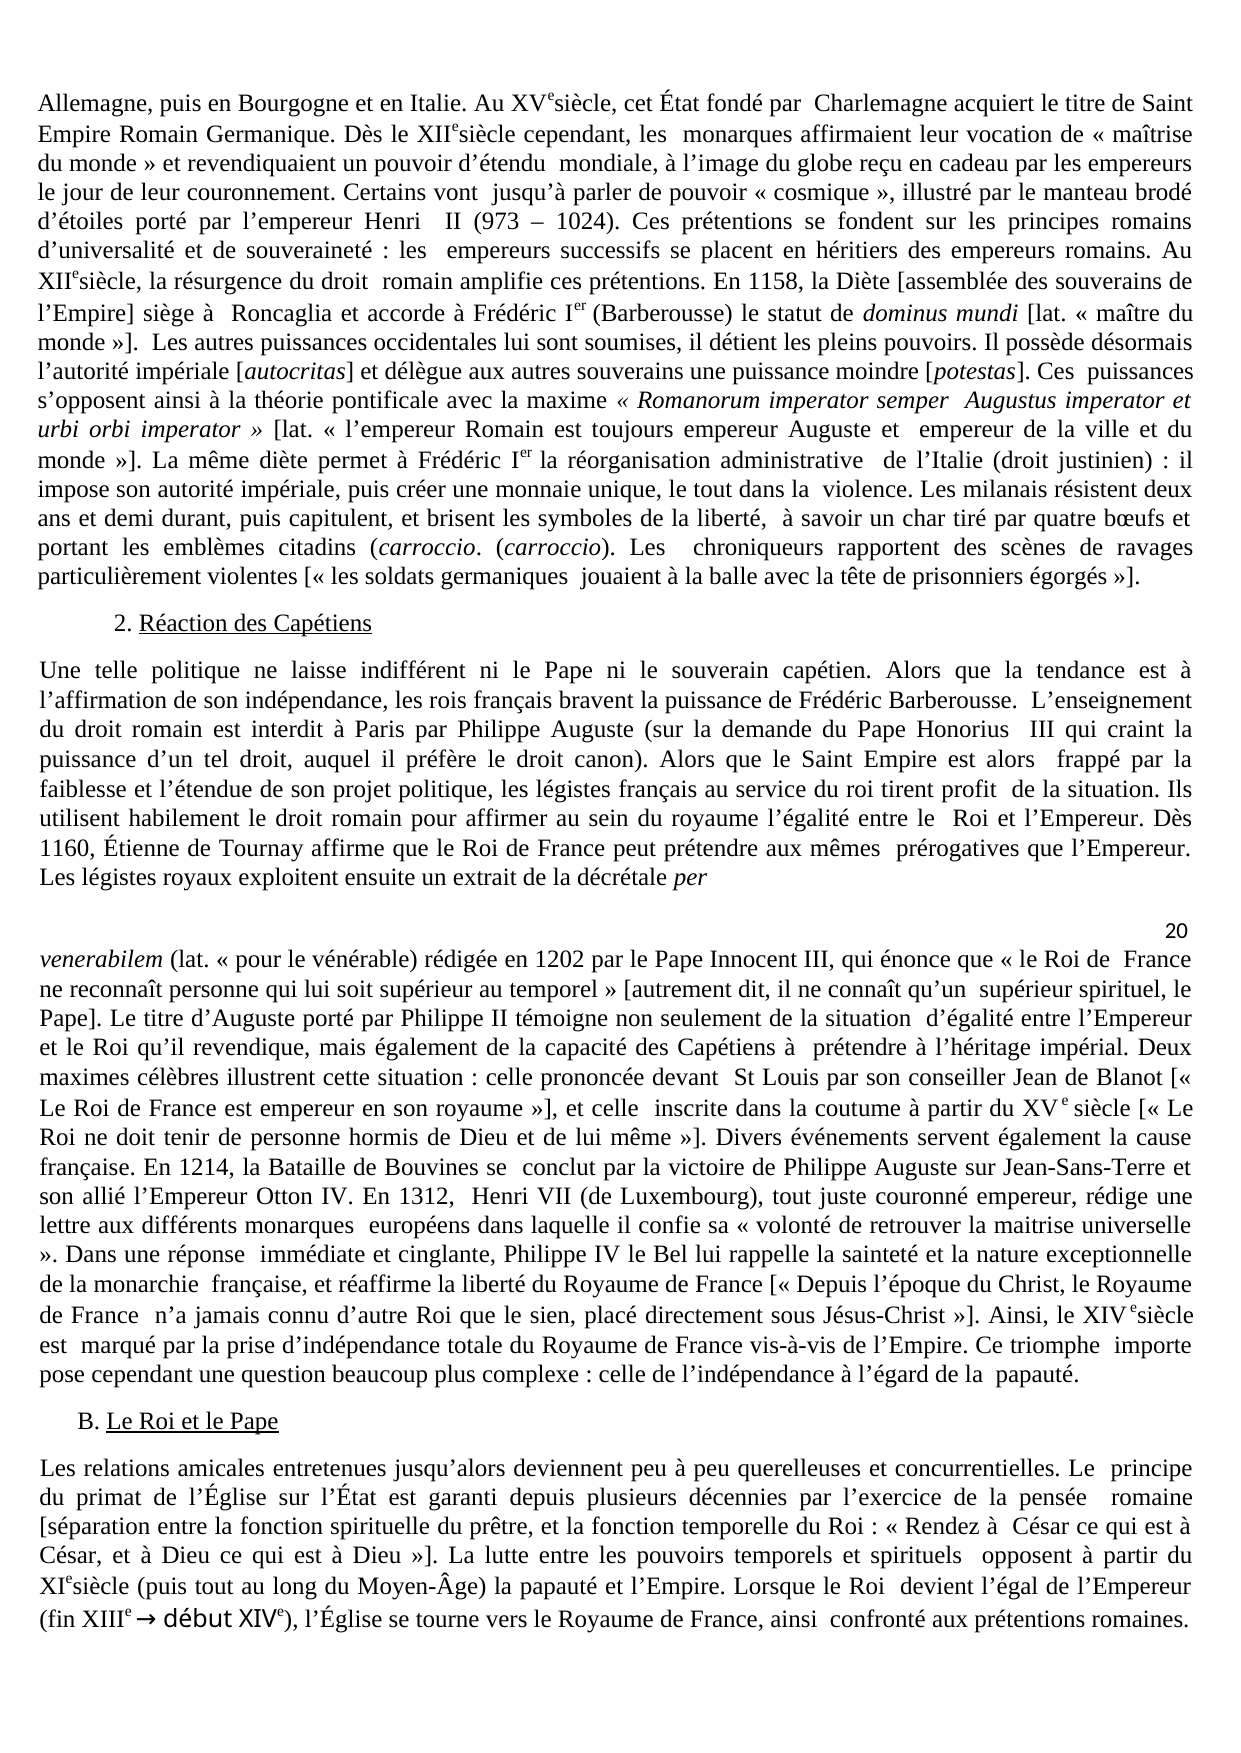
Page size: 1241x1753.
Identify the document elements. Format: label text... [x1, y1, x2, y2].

text Une telle politique ne laisse indifférent ni le Pape ni le souverain capétien. Alors que la tendance est à l’affirmation de son indépendance, les rois français bravent la puissance de Frédéric Barberousse. L’enseignement du droit romain est interdit à Paris par Philippe Auguste (sur la demande du Pape Honorius III qui craint la puissance d’un tel droit, auquel il préfère le droit canon). Alors que le Saint Empire est alors frappé par la faiblesse et l’étendue de son projet politique, les légistes français au service du roi tirent profit de la situation. Ils utilisent habilement le droit romain pour affirmer au sein du royaume l’égalité entre le Roi et l’Empereur. Dès 1160, Étienne de Tournay affirme que le Roi de France peut prétendre aux mêmes prérogatives que l’Empereur. Les légistes royaux exploitent ensuite un extrait de la décrétale per [39, 655, 1194, 891]
text B. Le Roi et le Pape [77, 1406, 1193, 1435]
text venerabilem (lat. « pour le vénérable) rédigée en 1202 par le Pape Innocent III, qui énonce que « le Roi de France ne reconnaît personne qui lui soit supérieur au temporel » [autrement dit, il ne connaît qu’un supérieur spirituel, le Pape]. Le titre d’Auguste porté par Philippe II témoigne non seulement de la situation d’égalité entre l’Empereur et le Roi qu’il revendique, mais également de la capacité des Capétiens à prétendre à l’héritage impérial. Deux maximes célèbres illustrent cette situation : celle prononcée devant St Louis par son conseiller Jean de Blanot [« Le Roi de France est empereur en son royaume »], et celle inscrite dans la coutume à partir du XVe siècle [« Le Roi ne doit tenir de personne hormis de Dieu et de lui même »]. Divers événements servent également la cause française. En 1214, la Bataille de Bouvines se conclut par la victoire de Philippe Auguste sur Jean-Sans-Terre et son allié l’Empereur Otton IV. En 1312, Henri VII (de Luxembourg), tout juste couronné empereur, rédige une lettre aux différents monarques européens dans laquelle il confie sa « volonté de retrouver la maitrise universelle ». Dans une réponse immédiate et cinglante, Philippe IV le Bel lui rappelle la sainteté et la nature exceptionnelle de la monarchie française, et réaffirme la liberté du Royaume de France [« Depuis l’époque du Christ, le Royaume de France n’a jamais connu d’autre Roi que le sien, placé directement sous Jésus-Christ »]. Ainsi, le XIVesiècle est marqué par la prise d’indépendance totale du Royaume de France vis-à-vis de l’Empire. Ce triomphe importe pose cependant une question beaucoup plus complexe : celle de l’indépendance à l’égard de la papauté. [39, 944, 1194, 1388]
text Les relations amicales entretenues jusqu’alors deviennent peu à peu querelleuses et concurrentielles. Le principe du primat de l’Église sur l’État est garanti depuis plusieurs décennies par l’exercice de la pensée romaine [séparation entre la fonction spirituelle du prêtre, et la fonction temporelle du Roi : « Rendez à César ce qui est à César, et à Dieu ce qui est à Dieu »]. La lutte entre les pouvoirs temporels et spirituels opposent à partir du XIesiècle (puis tout au long du Moyen-Âge) la papauté et l’Empire. Lorsque le Roi devient l’égal de l’Empereur (fin XIIIe → début XIVe), l’Église se tourne vers le Royaume de France, ainsi confronté aux prétentions romaines. [39, 1453, 1193, 1635]
text Allemagne, puis en Bourgogne et en Italie. Au XVesiècle, cet État fondé par Charlemagne acquiert le titre de Saint Empire Romain Germanique. Dès le XIIesiècle cependant, les monarques affirmaient leur vocation de « maîtrise du monde » et revendiquaient un pouvoir d’étendu mondiale, à l’image du globe reçu en cadeau par les empereurs le jour de leur couronnement. Certains vont jusqu’à parler de pouvoir « cosmique », illustré par le manteau brodé d’étoiles porté par l’empereur Henri II (973 – 1024). Ces prétentions se fondent sur les principes romains d’universalité et de souveraineté : les empereurs successifs se placent en héritiers des empereurs romains. Au XIIesiècle, la résurgence du droit romain amplifie ces prétentions. En 1158, la Diète [assemblée des souverains de l’Empire] siège à Roncaglia et accorde à Frédéric Ier (Barberousse) le statut de dominus mundi [lat. « maître du monde »]. Les autres puissances occidentales lui sont soumises, il détient les pleins pouvoirs. Il possède désormais l’autorité impériale [autocritas] et délègue aux autres souverains une puissance moindre [potestas]. Ces puissances s’opposent ainsi à la théorie pontificale avec la maxime « Romanorum imperator semper Augustus imperator et urbi orbi imperator » [lat. « l’empereur Romain est toujours empereur Auguste et empereur de la ville et du monde »]. La même diète permet à Frédéric Ier la réorganisation administrative de l’Italie (droit justinien) : il impose son autorité impériale, puis créer une monnaie unique, le tout dans la violence. Les milanais résistent deux ans et demi durant, puis capitulent, et brisent les symboles de la liberté, à savoir un char tiré par quatre bœufs et portant les emblèmes citadins (carroccio. (carroccio). Les chroniqueurs rapportent des scènes de ravages particulièrement violentes [« les soldats germaniques jouaient à la balle avec la tête de prisonniers égorgés »]. [37, 86, 1194, 590]
text 2. Réaction des Capétiens [114, 608, 1193, 637]
text 20 [36, 916, 1188, 944]
